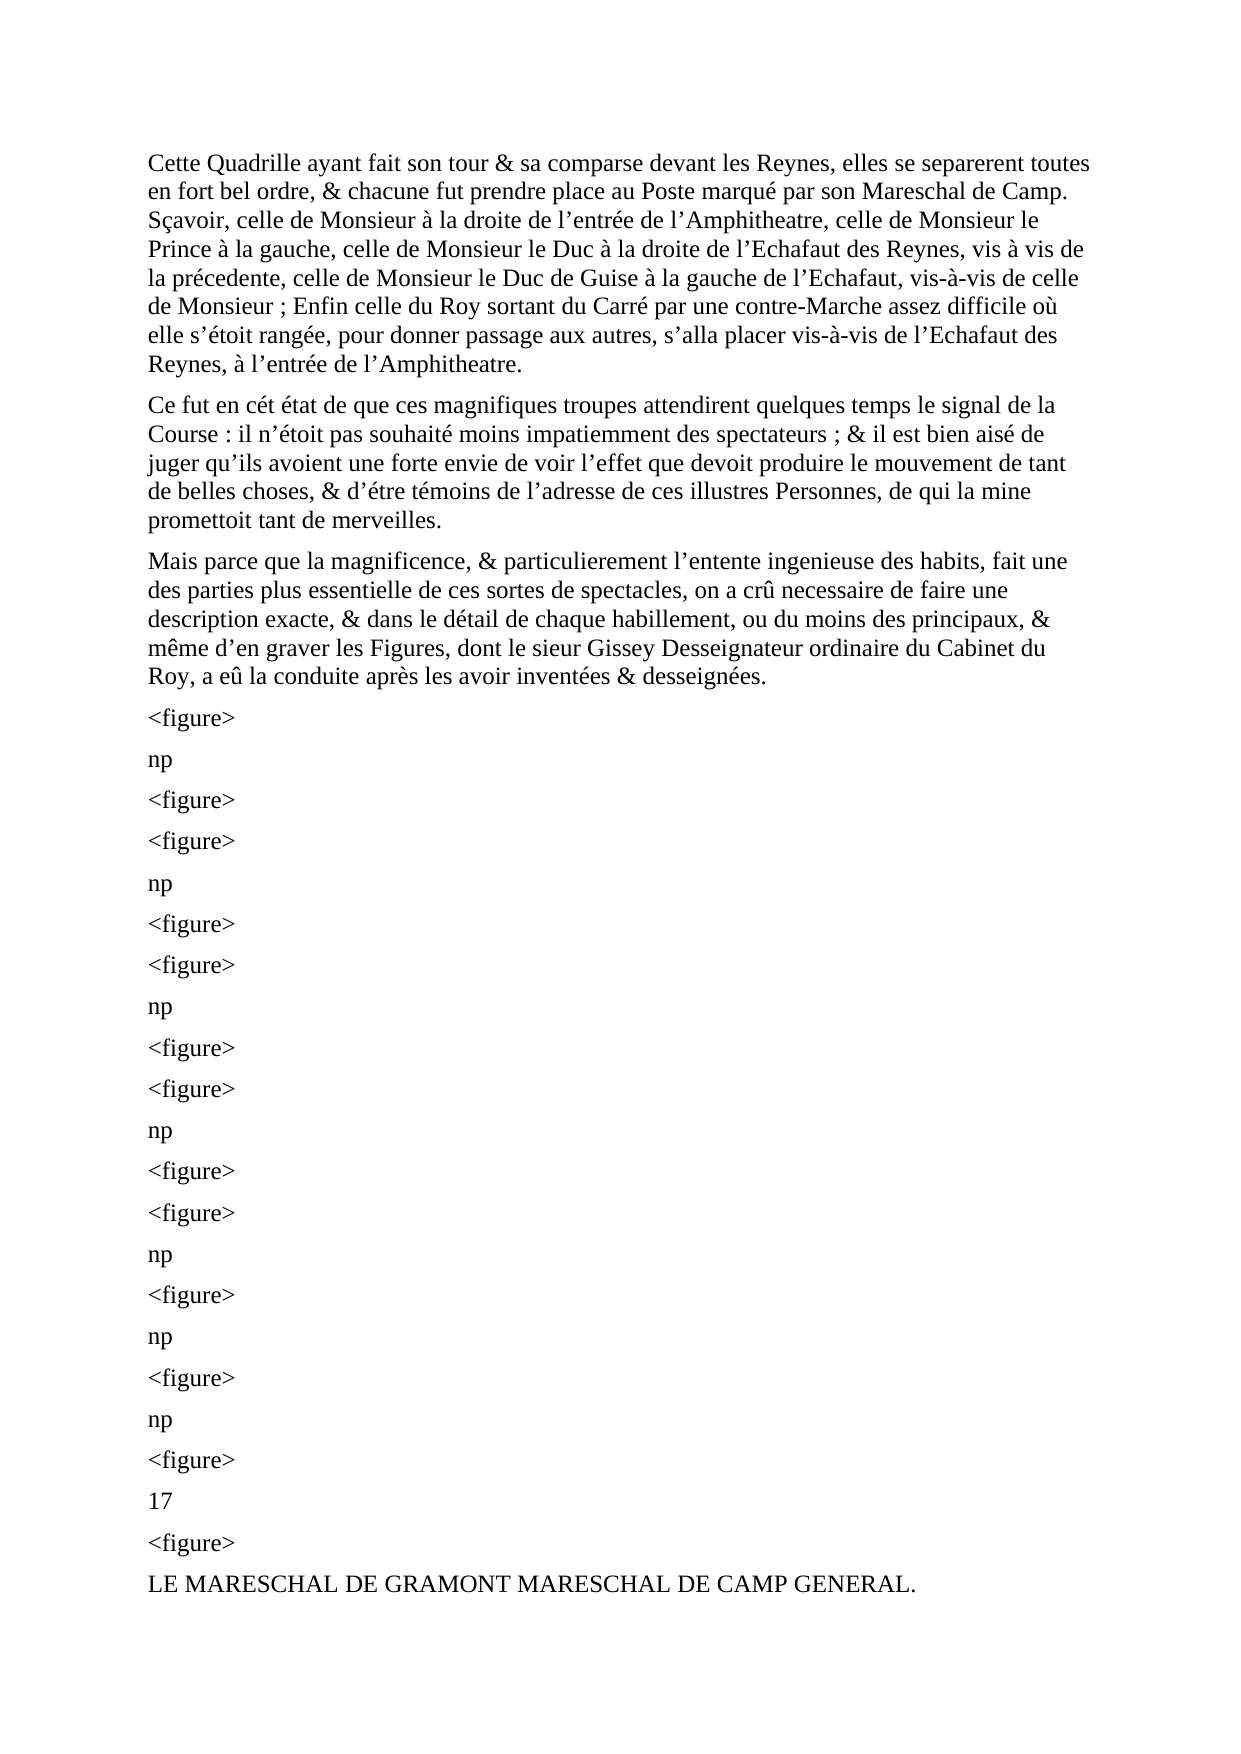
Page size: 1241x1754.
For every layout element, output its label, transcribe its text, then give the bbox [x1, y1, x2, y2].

text <figure> [148, 826, 1093, 855]
text LE MARESCHAL DE GRAMONT MARESCHAL DE CAMP GENERAL. [148, 1569, 1093, 1598]
text Ce fut en cét état de que ces magnifiques troupes attendirent quelques temps le signal de la Course : il n’étoit pas souhaité moins impatiemment des spectateurs ; & il est bien aisé de juger qu’ils avoient une forte envie de voir l’effet que devoit produire le mouvement de tant de belles choses, & d’étre témoins de l’adresse de ces illustres Personnes, de qui la mine promettoit tant de merveilles. [148, 390, 1093, 534]
text <figure> [148, 1280, 1093, 1309]
text <figure> [148, 1363, 1093, 1391]
text <figure> [148, 785, 1093, 814]
text np [148, 1115, 1093, 1144]
text Cette Quadrille ayant fait son tour & sa comparse devant les Reynes, elles se separerent toutes en fort bel ordre, & chacune fut prendre place au Poste marqué par son Mareschal de Camp. Sçavoir, celle de Monsieur à la droite de l’entrée de l’Amphitheatre, celle de Monsieur le Prince à la gauche, celle de Monsieur le Duc à la droite de l’Echafaut des Reynes, vis à vis de la précedente, celle de Monsieur le Duc de Guise à la gauche de l’Echafaut, vis-à-vis de celle de Monsieur ; Enfin celle du Roy sortant du Carré par une contre-Marche assez difficile où elle s’étoit rangée, pour donner passage aux autres, s’alla placer vis-à-vis de l’Echafaut des Reynes, à l’entrée de l’Amphitheatre. [148, 148, 1093, 378]
text <figure> [148, 1528, 1093, 1556]
text <figure> [148, 909, 1093, 938]
text Mais parce que la magnificence, & particulierement l’entente ingenieuse des habits, fait une des parties plus essentielle de ces sortes de spectacles, on a crû necessaire de faire une description exacte, & dans le détail de chaque habillement, ou du moins des principaux, & même d’en graver les Figures, dont le sieur Gissey Desseignateur ordinaire du Cabinet du Roy, a eû la conduite après les avoir inventées & desseignées. [148, 546, 1093, 690]
text 17 [148, 1486, 1093, 1515]
text np [148, 1239, 1093, 1268]
text <figure> [148, 1033, 1093, 1061]
text <figure> [148, 1074, 1093, 1103]
text np [148, 1404, 1093, 1433]
text <figure> [148, 1198, 1093, 1226]
text <figure> [148, 703, 1093, 731]
text np [148, 868, 1093, 896]
text <figure> [148, 1445, 1093, 1474]
text np [148, 1321, 1093, 1350]
text np [148, 744, 1093, 773]
text np [148, 991, 1093, 1020]
text <figure> [148, 950, 1093, 979]
text <figure> [148, 1156, 1093, 1185]
